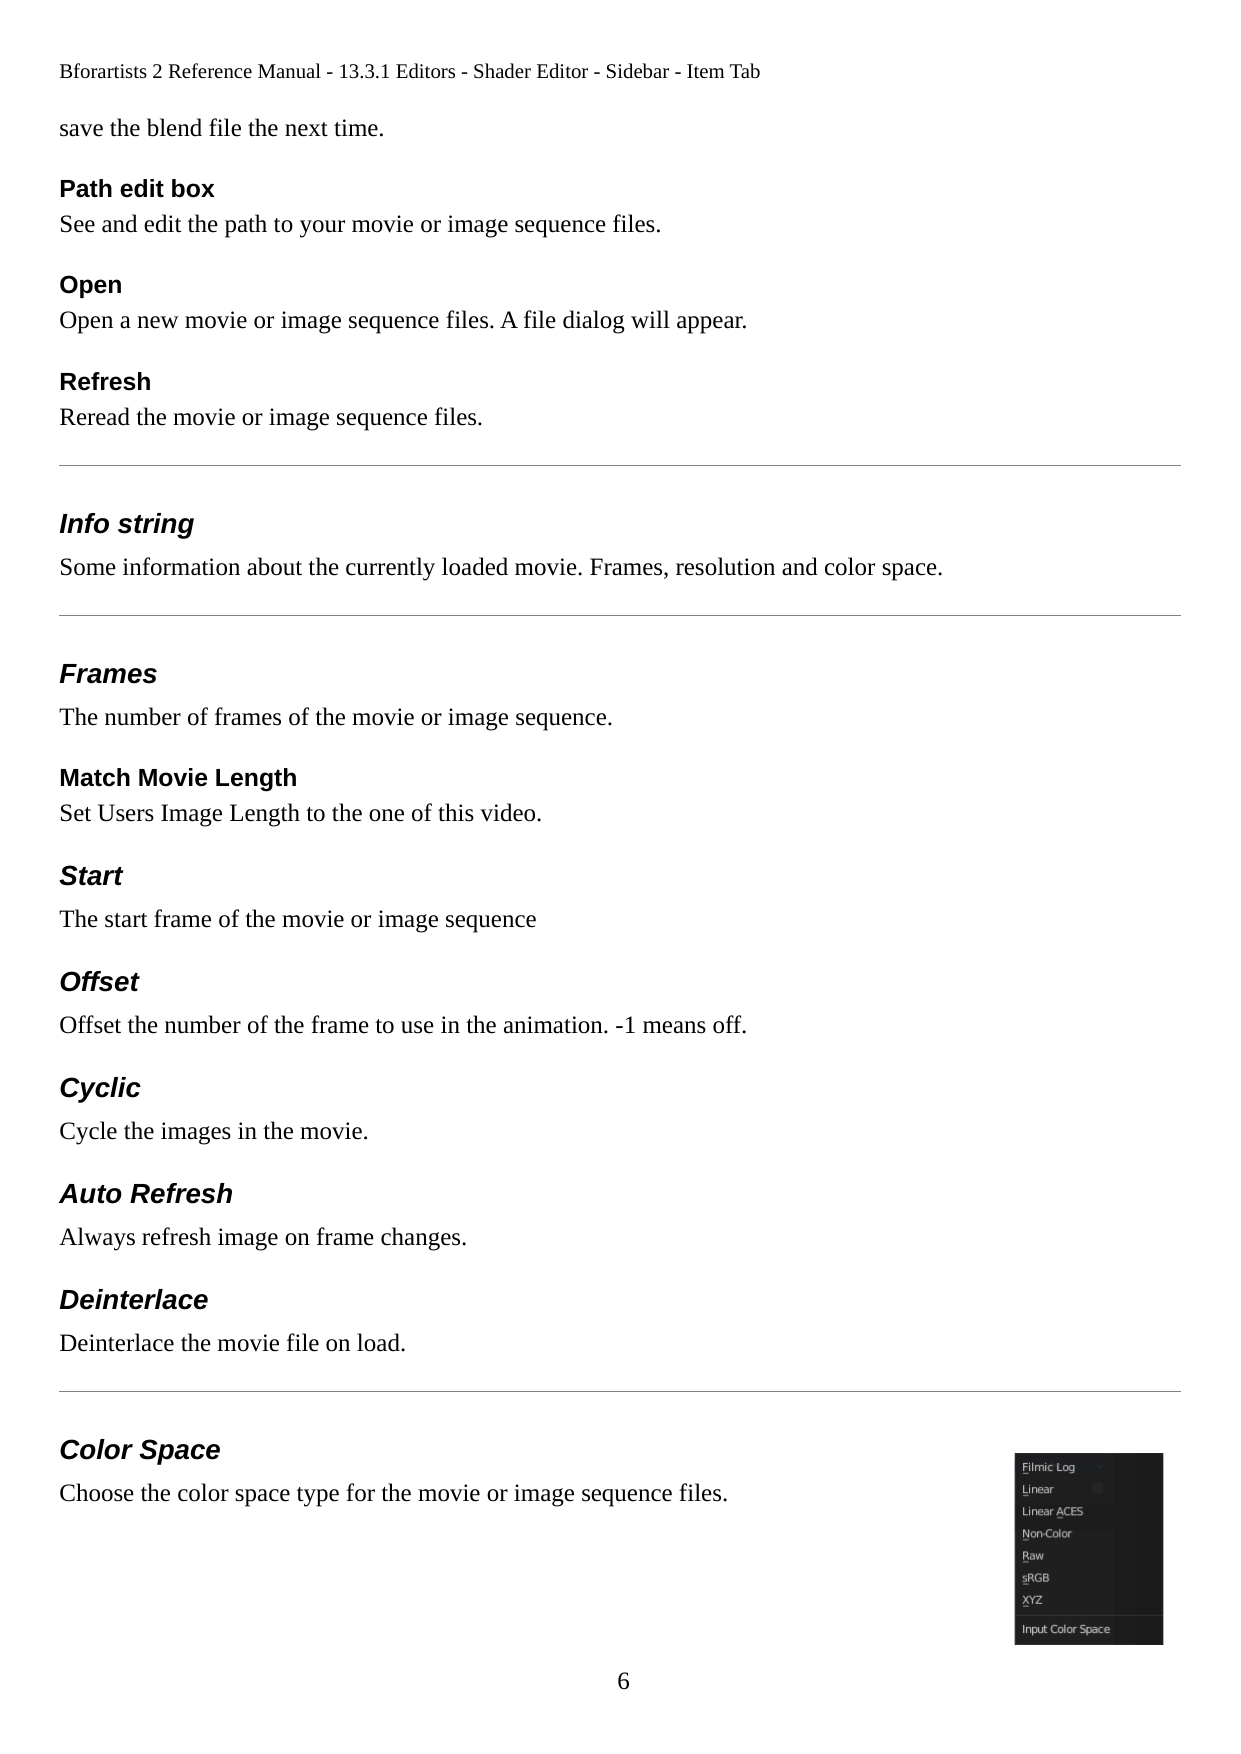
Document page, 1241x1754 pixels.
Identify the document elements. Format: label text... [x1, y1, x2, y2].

text Cycle the images in the movie. [59, 1116, 1181, 1145]
subtitle Open [59, 271, 1181, 299]
picture [1014, 1453, 1164, 1645]
subtitle Deinterlace [59, 1283, 1181, 1315]
subtitle Color Space [59, 1434, 1181, 1466]
text Always refresh image on frame changes. [59, 1222, 1181, 1251]
text Set Users Image Length to the one of this video. [59, 798, 1181, 827]
subtitle Match Movie Length [59, 763, 1181, 792]
subtitle Path edit box [59, 174, 1181, 203]
subtitle Refresh [59, 367, 1181, 395]
text The number of frames of the movie or image sequence. [59, 702, 1181, 731]
text Deinterlace the movie file on load. [59, 1328, 1181, 1357]
text save the blend file the next time. [59, 113, 1181, 141]
subtitle Cyclic [59, 1072, 1181, 1103]
subtitle Auto Refresh [59, 1178, 1181, 1209]
text See and edit the path to your movie or image sequence files. [59, 209, 1181, 238]
text Choose the color space type for the movie or image sequence files. [59, 1478, 1014, 1507]
text Reread the movie or image sequence files. [59, 402, 1181, 430]
text Open a new movie or image sequence files. A file dialog will appear. [59, 305, 1181, 334]
subtitle Start [59, 860, 1181, 892]
subtitle Offset [59, 966, 1181, 998]
text Offset the number of the frame to use in the animation. -1 means off. [59, 1010, 1181, 1039]
subtitle Frames [59, 657, 1181, 689]
text The start frame of the movie or image sequence [59, 904, 1181, 933]
subtitle Info string [59, 507, 1181, 539]
text Some information about the currently loaded movie. Frames, resolution and color space. [59, 552, 1181, 581]
